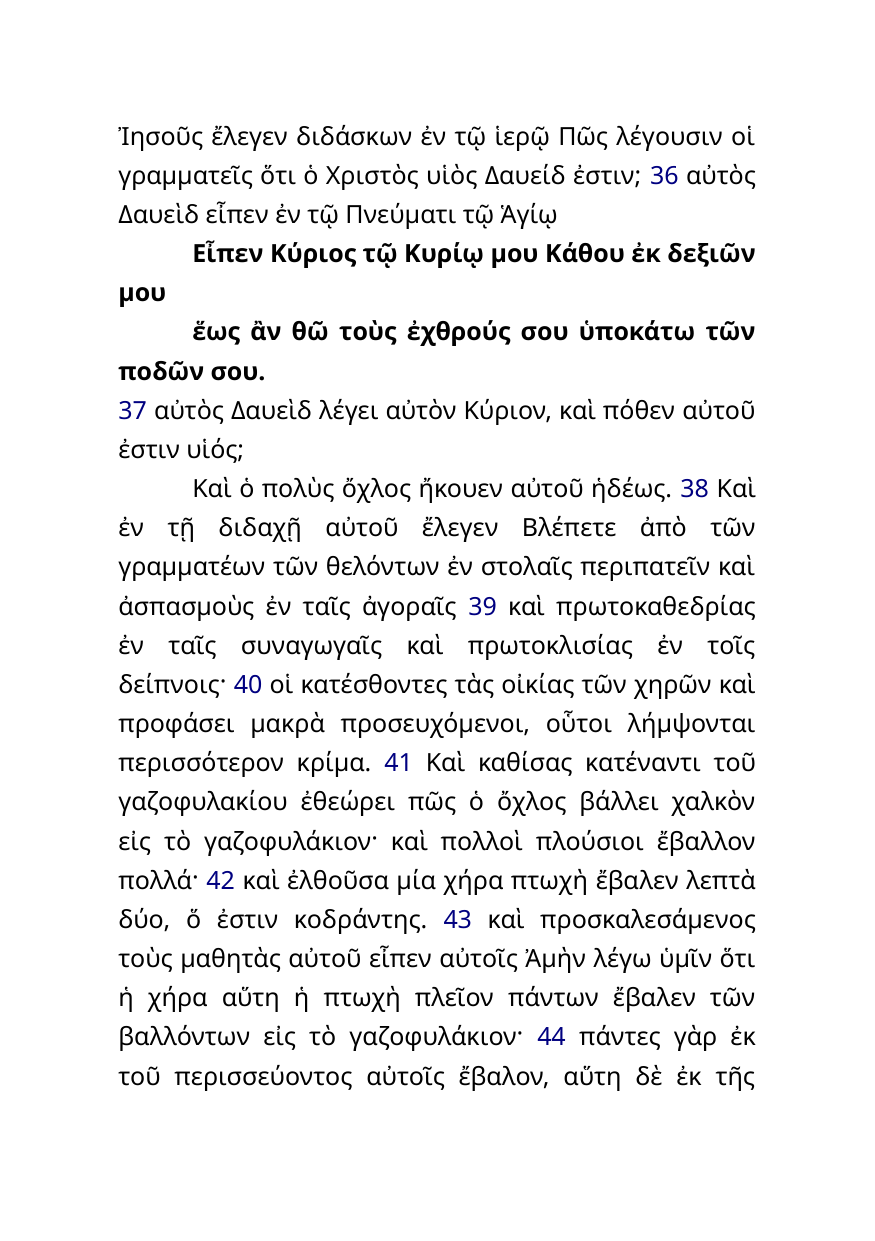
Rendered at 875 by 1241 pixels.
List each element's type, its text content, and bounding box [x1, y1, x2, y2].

text Εἶπεν Κύριος τῷ Κυρίῳ μου Κάθου ἐκ δεξιῶν μου [118, 236, 756, 309]
text Καὶ ὁ πολὺς ὄχλος ἤκουεν αὐτοῦ ἡδέως. 38 Καὶ ἐν τῇ διδαχῇ αὐτοῦ ἔλεγεν Βλέπετε ἀπὸ τῶν γραμματέων τῶν θελόντων ἐν στολαῖς περιπατεῖν καὶ ἀσπασμοὺς ἐν ταῖς ἀγοραῖς 39 καὶ πρωτοκαθεδρίας ἐν ταῖς συναγωγαῖς καὶ πρωτοκλισίας ἐν τοῖς δείπνοις· 40 οἱ κατέσθοντες τὰς οἰκίας τῶν χηρῶν καὶ προφάσει μακρὰ προσευχόμενοι, οὗτοι λήμψονται περισσότερον κρίμα. 41 Καὶ καθίσας κατέναντι τοῦ γαζοφυλακίου ἐθεώρει πῶς ὁ ὄχλος βάλλει χαλκὸν εἰς τὸ γαζοφυλάκιον· καὶ πολλοὶ πλούσιοι ἔβαλλον πολλά· 42 καὶ ἐλθοῦσα μία χήρα πτωχὴ ἔβαλεν λεπτὰ δύο, ὅ ἐστιν κοδράντης. 43 καὶ προσκαλεσάμενος τοὺς μαθητὰς αὐτοῦ εἶπεν αὐτοῖς Ἀμὴν λέγω ὑμῖν ὅτι ἡ χήρα αὕτη ἡ πτωχὴ πλεῖον πάντων ἔβαλεν τῶν βαλλόντων εἰς τὸ γαζοφυλάκιον· 44 πάντες γὰρ ἐκ τοῦ περισσεύοντος αὐτοῖς ἔβαλον, αὕτη δὲ ἐκ τῆς [118, 471, 756, 1092]
text ἕως ἂν θῶ τοὺς ἐχθρούς σου ὑποκάτω τῶν ποδῶν σου. [118, 314, 756, 387]
text 37 αὐτὸς Δαυεὶδ λέγει αὐτὸν Κύριον, καὶ πόθεν αὐτοῦ ἐστιν υἱός; [118, 392, 756, 466]
text Ἰησοῦς ἔλεγεν διδάσκων ἐν τῷ ἱερῷ Πῶς λέγουσιν οἱ γραμματεῖς ὅτι ὁ Χριστὸς υἱὸς Δαυείδ ἐστιν; 36 αὐτὸς Δαυεὶδ εἶπεν ἐν τῷ Πνεύματι τῷ Ἁγίῳ [118, 118, 756, 231]
